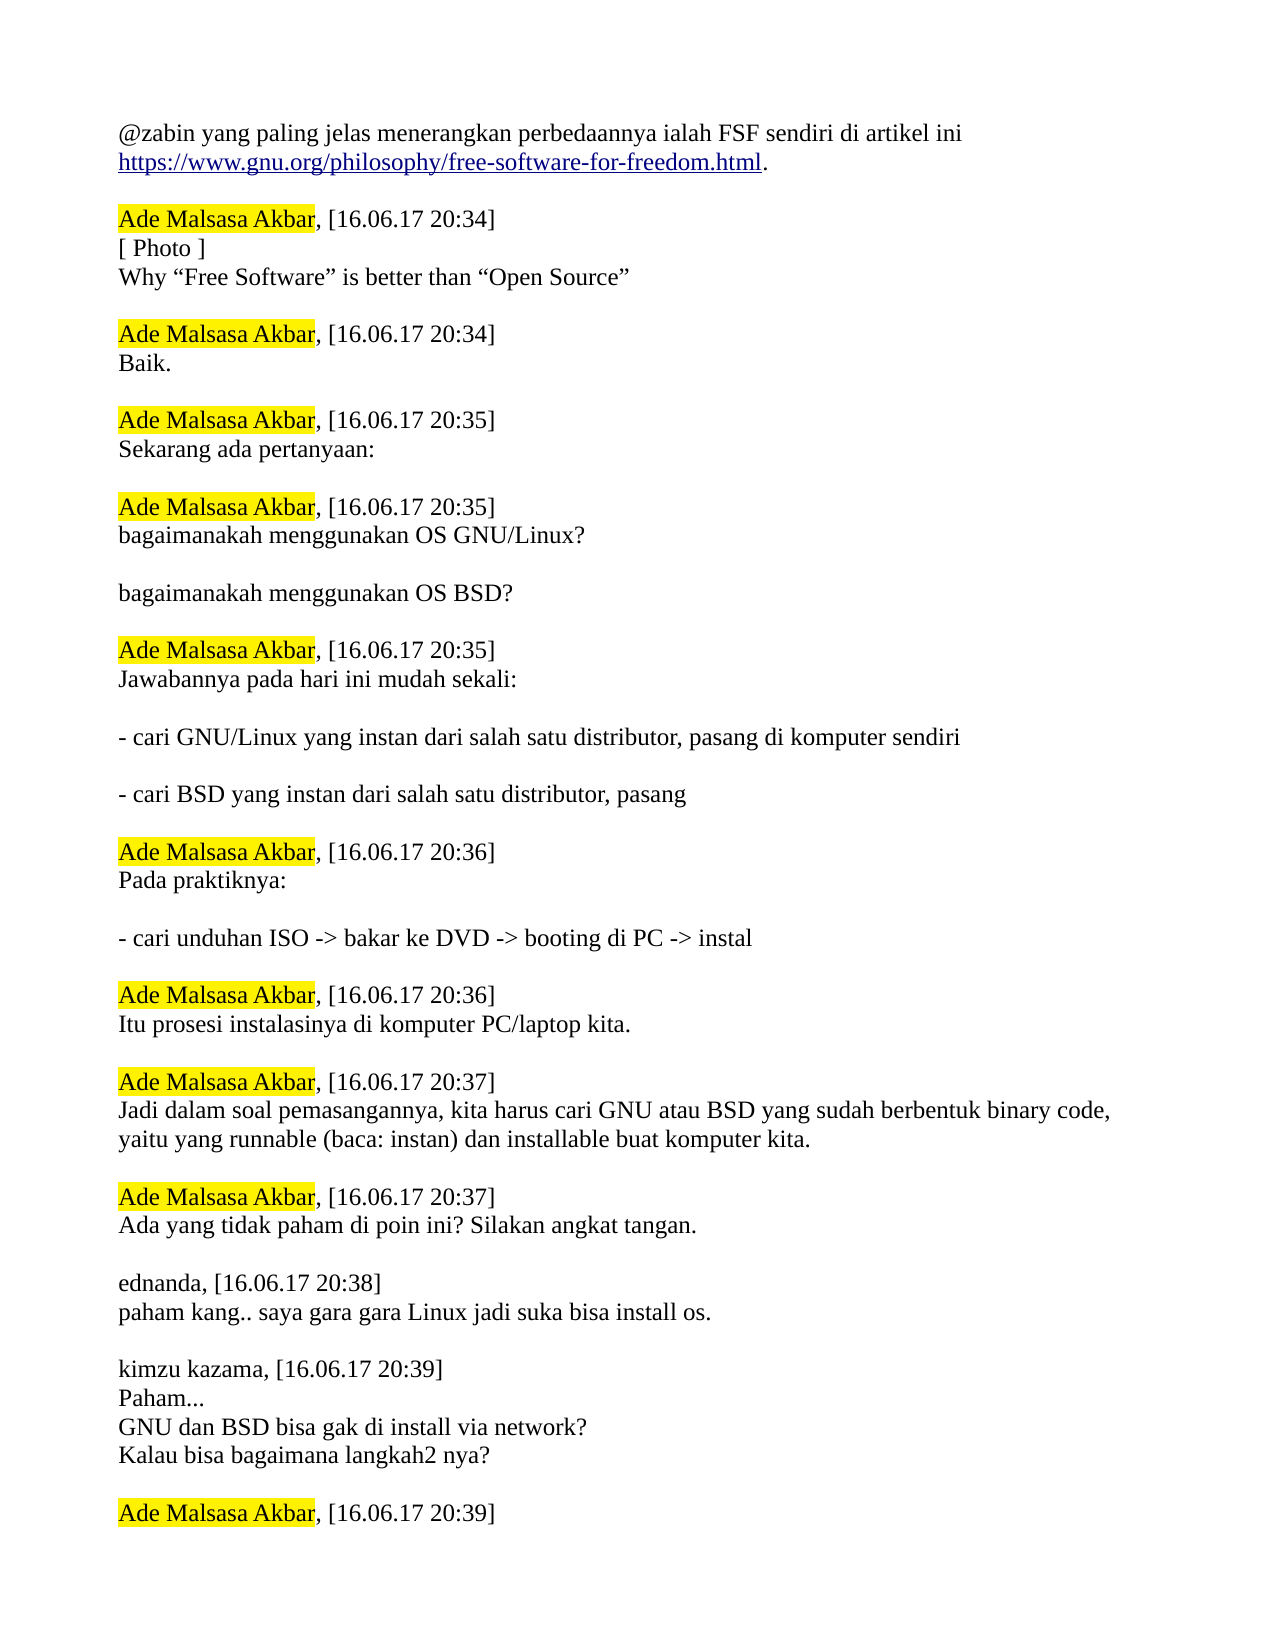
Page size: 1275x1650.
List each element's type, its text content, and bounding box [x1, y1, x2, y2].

text @zabin yang paling jelas menerangkan perbedaannya ialah FSF sendiri di artikel ini https://www.gnu.org/philosophy/free-software-for-freedom.html. [118, 118, 1157, 176]
text bagaimanakah menggunakan OS BSD? [118, 578, 1157, 607]
text Ade Malsasa Akbar, [16.06.17 20:39] [118, 1498, 1157, 1527]
text Jadi dalam soal pemasangannya, kita harus cari GNU atau BSD yang sudah berbentuk binary code, yaitu yang runnable (baca: instan) dan installable buat komputer kita. [118, 1096, 1157, 1153]
text Itu prosesi instalasinya di komputer PC/laptop kita. [118, 1009, 1157, 1038]
text paham kang.. saya gara gara Linux jadi suka bisa install os. [118, 1297, 1157, 1326]
text GNU dan BSD bisa gak di install via network? [118, 1412, 1157, 1441]
text [ Photo ] [118, 233, 1157, 262]
text Baik. [118, 348, 1157, 377]
text Ade Malsasa Akbar, [16.06.17 20:37] [118, 1182, 1157, 1211]
text Ade Malsasa Akbar, [16.06.17 20:35] [118, 492, 1157, 521]
text Ade Malsasa Akbar, [16.06.17 20:34] [118, 319, 1157, 348]
text Ade Malsasa Akbar, [16.06.17 20:36] [118, 981, 1157, 1009]
text Paham... [118, 1383, 1157, 1412]
text Sekarang ada pertanyaan: [118, 434, 1157, 463]
text Ada yang tidak paham di poin ini? Silakan angkat tangan. [118, 1211, 1157, 1239]
text Why “Free Software” is better than “Open Source” [118, 262, 1157, 291]
text Ade Malsasa Akbar, [16.06.17 20:35] [118, 636, 1157, 664]
text Ade Malsasa Akbar, [16.06.17 20:37] [118, 1067, 1157, 1096]
text Kalau bisa bagaimana langkah2 nya? [118, 1441, 1157, 1469]
text bagaimanakah menggunakan OS GNU/Linux? [118, 521, 1157, 549]
text Ade Malsasa Akbar, [16.06.17 20:34] [118, 204, 1157, 233]
text Ade Malsasa Akbar, [16.06.17 20:36] [118, 837, 1157, 866]
text - cari unduhan ISO -> bakar ke DVD -> booting di PC -> instal [118, 923, 1157, 952]
text - cari GNU/Linux yang instan dari salah satu distributor, pasang di komputer sendiri [118, 722, 1157, 751]
text Ade Malsasa Akbar, [16.06.17 20:35] [118, 406, 1157, 434]
text Jawabannya pada hari ini mudah sekali: [118, 664, 1157, 693]
text Pada praktiknya: [118, 866, 1157, 894]
text - cari BSD yang instan dari salah satu distributor, pasang [118, 779, 1157, 808]
text kimzu kazama, [16.06.17 20:39] [118, 1354, 1157, 1383]
text ednanda, [16.06.17 20:38] [118, 1268, 1157, 1297]
